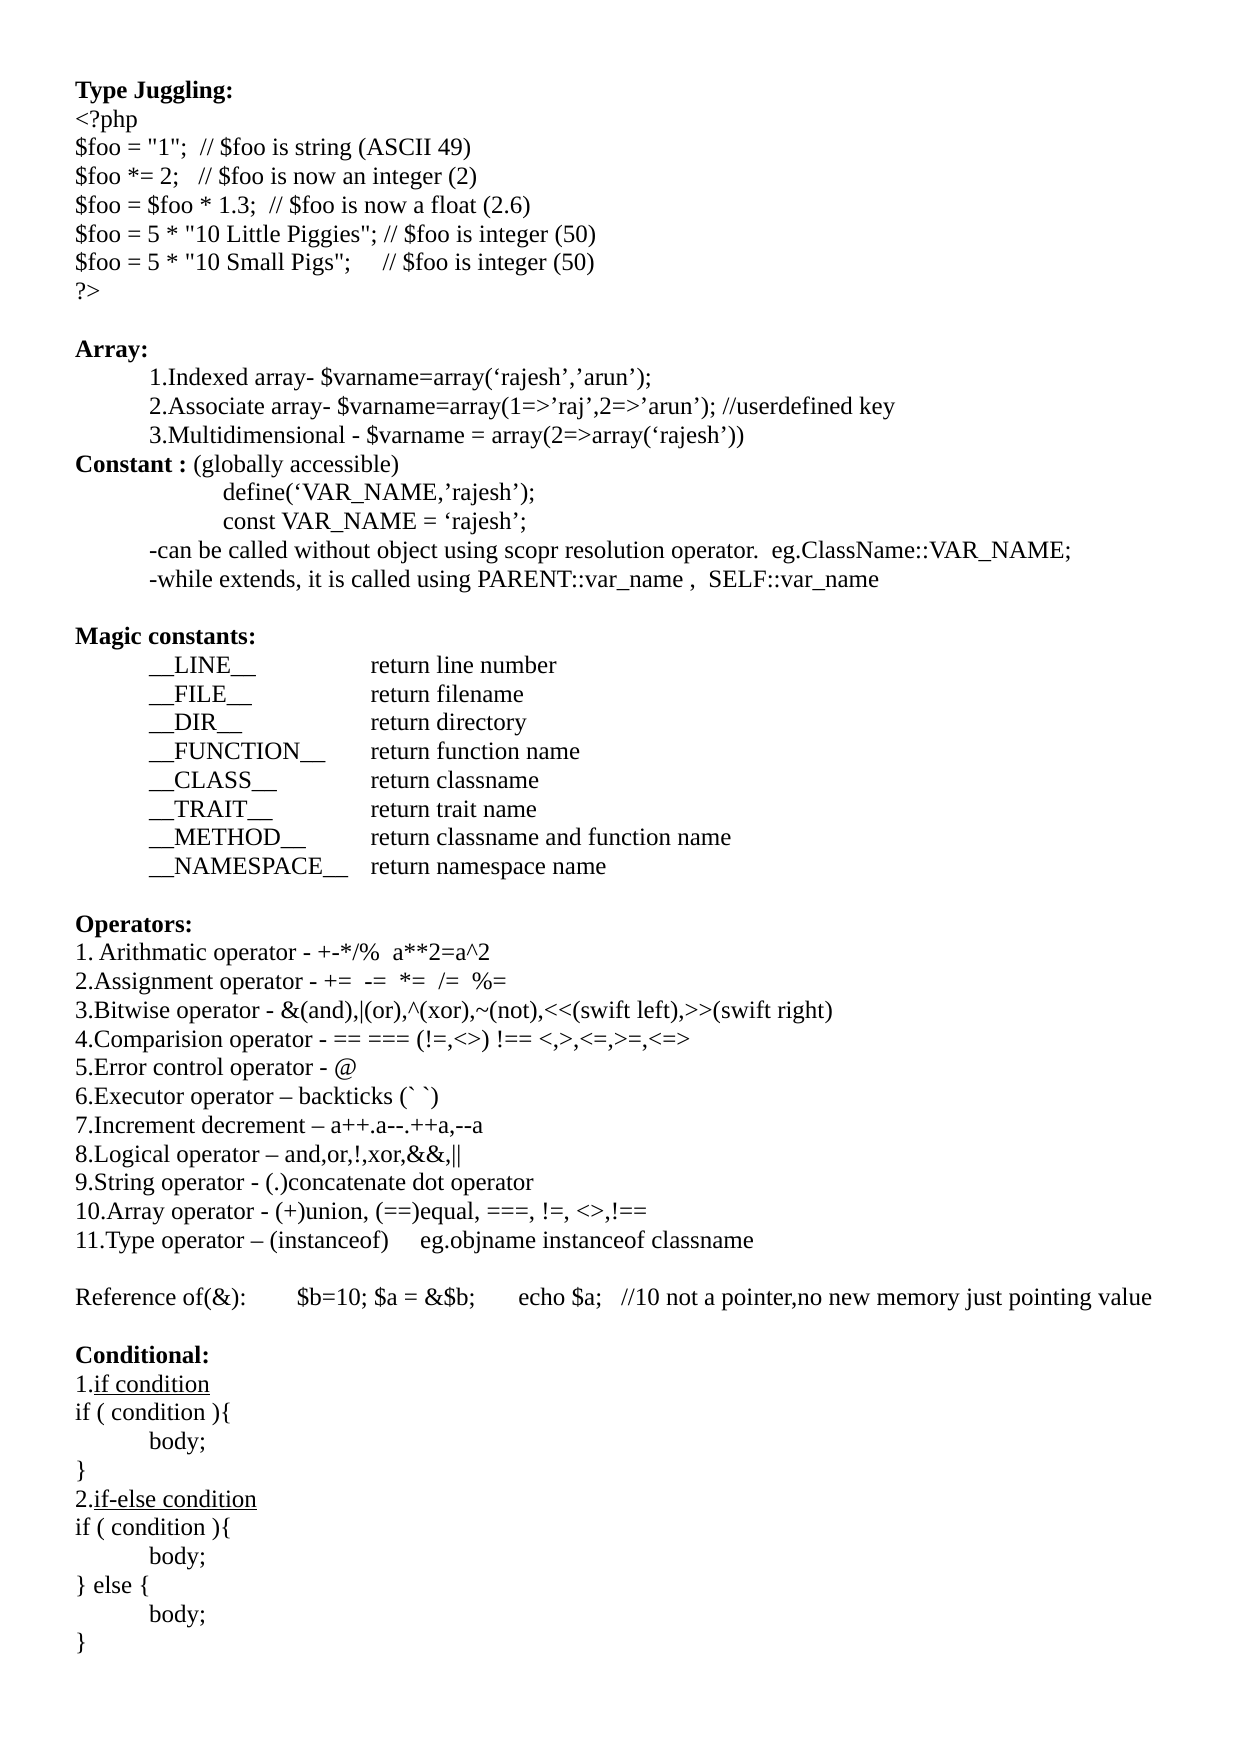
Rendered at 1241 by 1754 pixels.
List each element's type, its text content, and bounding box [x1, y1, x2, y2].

text Constant : (globally accessible) [75, 449, 1165, 477]
text <?php [75, 104, 1165, 132]
text define(‘VAR_NAME,’rajesh’); [75, 477, 1165, 506]
text } else { [75, 1570, 1165, 1599]
text } [75, 1627, 1165, 1656]
text 2.if-else condition [75, 1484, 1165, 1512]
text const VAR_NAME = ‘rajesh’; [75, 506, 1165, 535]
text 7.Increment decrement – a++.a--.++a,--a [75, 1110, 1165, 1139]
text 1.if condition [75, 1369, 1165, 1397]
text 11.Type operator – (instanceof) eg.objname instanceof classname [75, 1225, 1165, 1254]
text ?> [75, 276, 1165, 305]
text body; [75, 1599, 1165, 1627]
text $foo = "1"; // $foo is string (ASCII 49) [75, 132, 1165, 161]
text } [75, 1455, 1165, 1484]
text __LINE__ return line number [75, 650, 1165, 679]
text Type Juggling: [75, 75, 1165, 104]
text 4.Comparision operator - == === (!=,<>) !== <,>,<=,>=,<=> [75, 1024, 1165, 1052]
text __METHOD__ return classname and function name [75, 822, 1165, 851]
text 3.Bitwise operator - &(and),|(or),^(xor),~(not),<<(swift left),>>(swift right) [75, 995, 1165, 1024]
text if ( condition ){ [75, 1512, 1165, 1541]
text 2.Associate array- $varname=array(1=>’raj’,2=>’arun’); //userdefined key [75, 391, 1165, 420]
text __NAMESPACE__ return namespace name [75, 851, 1165, 880]
text 9.String operator - (.)concatenate dot operator [75, 1167, 1165, 1196]
text 6.Executor operator – backticks (` `) [75, 1081, 1165, 1110]
text if ( condition ){ [75, 1397, 1165, 1426]
text 2.Assignment operator - += -= *= /= %= [75, 966, 1165, 995]
text 8.Logical operator – and,or,!,xor,&&,|| [75, 1139, 1165, 1167]
text $foo *= 2; // $foo is now an integer (2) [75, 161, 1165, 190]
text 3.Multidimensional - $varname = array(2=>array(‘rajesh’)) [75, 420, 1165, 449]
text -while extends, it is called using PARENT::var_name , SELF::var_name [75, 564, 1165, 592]
text $foo = 5 * "10 Small Pigs"; // $foo is integer (50) [75, 247, 1165, 276]
text Array: [75, 334, 1165, 362]
text Magic constants: [75, 621, 1165, 650]
text 1.Indexed array- $varname=array(‘rajesh’,’arun’); [75, 362, 1165, 391]
text $foo = $foo * 1.3; // $foo is now a float (2.6) [75, 190, 1165, 219]
text 1. Arithmatic operator - +-*/% a**2=a^2 [75, 937, 1165, 966]
text $foo = 5 * "10 Little Piggies"; // $foo is integer (50) [75, 219, 1165, 247]
text -can be called without object using scopr resolution operator. eg.ClassName::VAR_NAME; [75, 535, 1165, 564]
text body; [75, 1541, 1165, 1570]
text Conditional: [75, 1340, 1165, 1369]
text __FUNCTION__ return function name [75, 736, 1165, 765]
text body; [75, 1426, 1165, 1455]
text __CLASS__ return classname [75, 765, 1165, 794]
text 5.Error control operator - @ [75, 1052, 1165, 1081]
text __FILE__ return filename [75, 679, 1165, 707]
text Operators: [75, 909, 1165, 937]
text __TRAIT__ return trait name [75, 794, 1165, 822]
text Reference of(&): $b=10; $a = &$b; echo $a; //10 not a pointer,no new memory just pointing value [75, 1282, 1165, 1311]
text 10.Array operator - (+)union, (==)equal, ===, !=, <>,!== [75, 1196, 1165, 1225]
text __DIR__ return directory [75, 707, 1165, 736]
